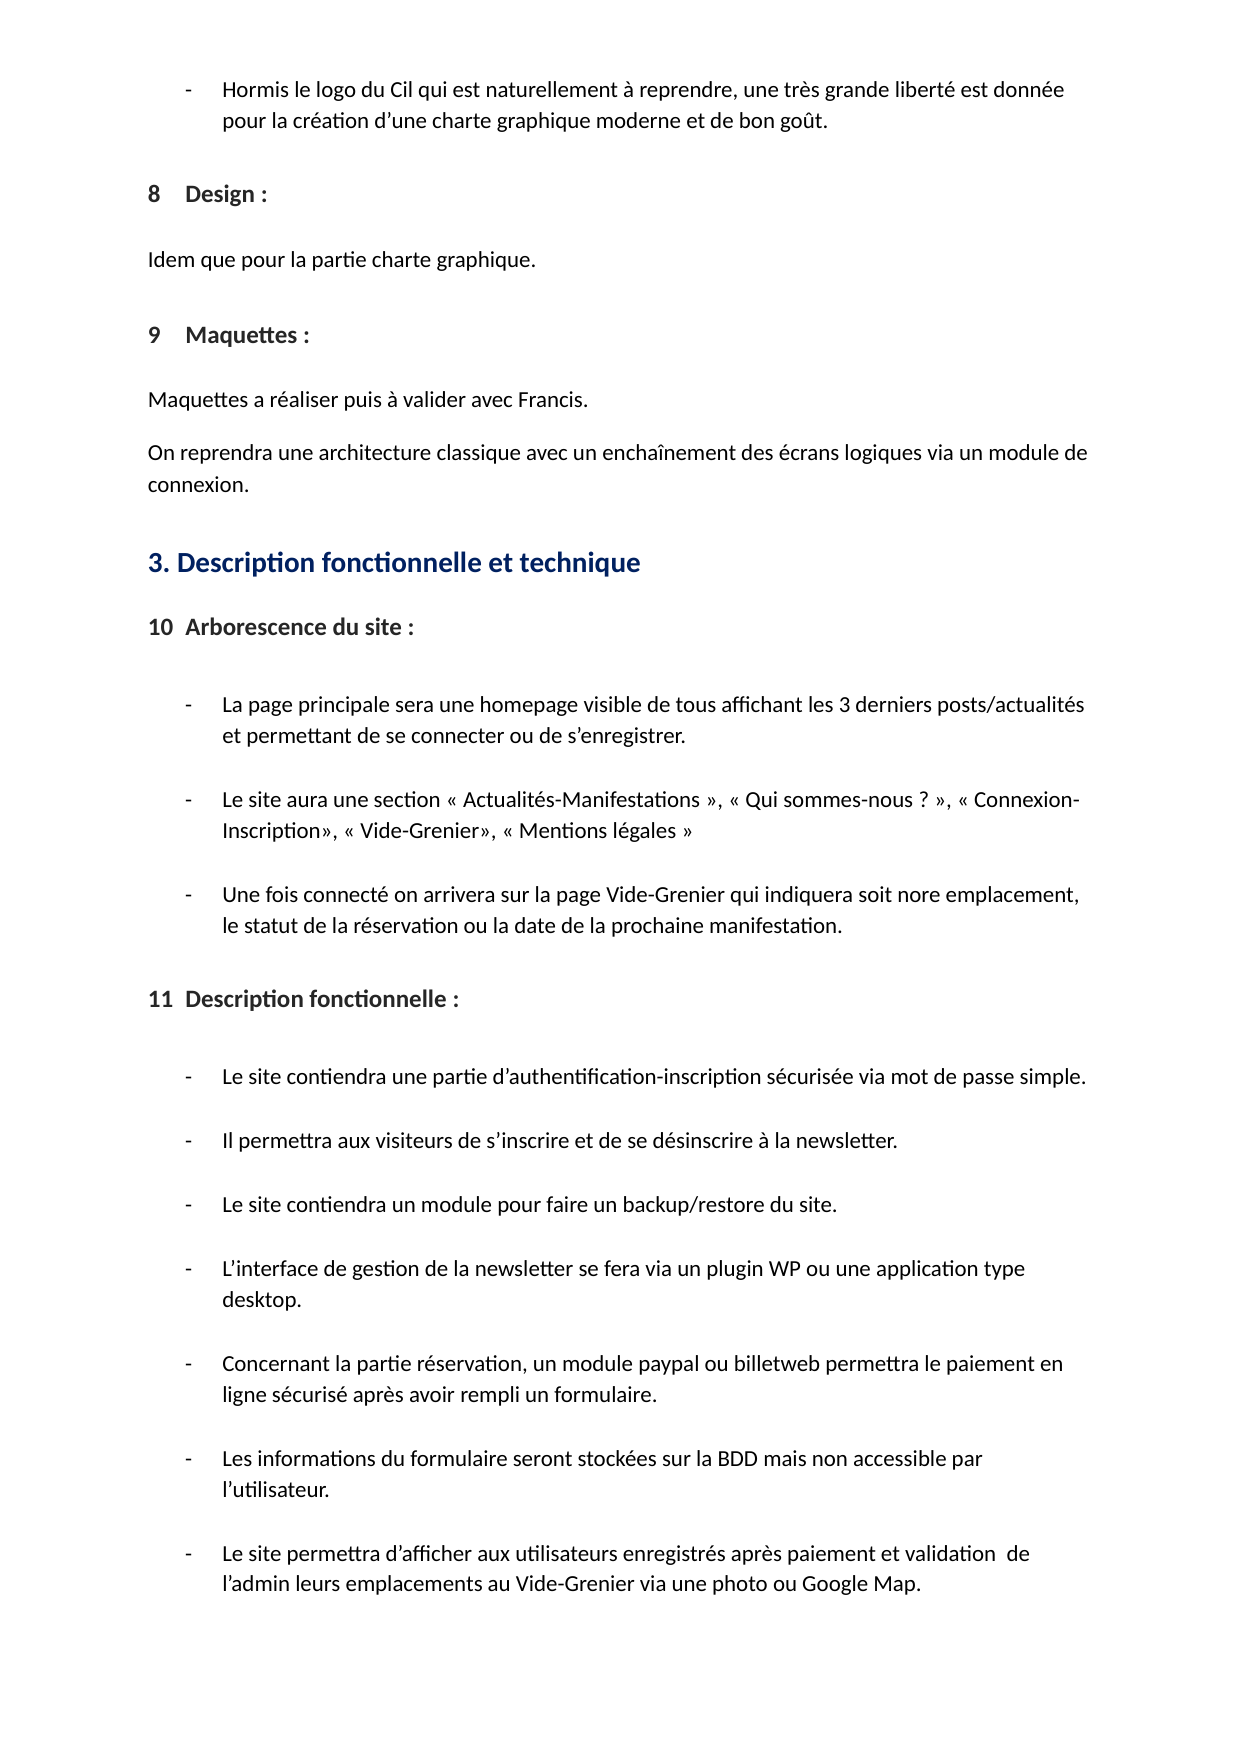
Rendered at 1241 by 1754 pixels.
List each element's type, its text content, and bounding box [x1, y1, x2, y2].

list Le site permettra d’afficher aux utilisateurs enregistrés après paiement et validation de l’admin leurs emplacements au Vide-Grenier via une photo ou Google Map. [185, 1539, 1093, 1597]
list Concernant la partie réservation, un module paypal ou billetweb permettra le paiement en ligne sécurisé après avoir rempli un formulaire. [185, 1349, 1093, 1408]
subtitle Design : [148, 178, 1093, 209]
list L’interface de gestion de la newsletter se fera via un plugin WP ou une application type desktop. [185, 1254, 1093, 1313]
list Le site contiendra une partie d’authentification-inscription sécurisée via mot de passe simple. [185, 1062, 1093, 1090]
list Le site contiendra un module pour faire un backup/restore du site. [185, 1190, 1093, 1218]
list La page principale sera une homepage visible de tous affichant les 3 derniers posts/actualités et permettant de se connecter ou de s’enregistrer. [185, 690, 1093, 749]
text Maquettes a réaliser puis à valider avec Francis. [148, 385, 1093, 413]
subtitle Arborescence du site : [148, 611, 1093, 642]
list Les informations du formulaire seront stockées sur la BDD mais non accessible par l’utilisateur. [185, 1444, 1093, 1503]
subtitle Maquettes : [148, 319, 1093, 349]
list Il permettra aux visiteurs de s’inscrire et de se désinscrire à la newsletter. [185, 1126, 1093, 1154]
text 3. Description fonctionnelle et technique [148, 544, 1093, 580]
text Idem que pour la partie charte graphique. [148, 245, 1093, 273]
text On reprendra une architecture classique avec un enchaînement des écrans logiques via un module de connexion. [148, 438, 1093, 499]
subtitle Description fonctionnelle : [148, 983, 1093, 1014]
list Le site aura une section « Actualités-Manifestations », « Qui sommes-nous ? », « Connexion-Inscription», « Vide-Grenier», « Mentions légales » [185, 785, 1093, 844]
list Une fois connecté on arrivera sur la page Vide-Grenier qui indiquera soit nore emplacement, le statut de la réservation ou la date de la prochaine manifestation. [185, 880, 1093, 939]
list Hormis le logo du Cil qui est naturellement à reprendre, une très grande liberté est donnée pour la création d’une charte graphique moderne et de bon goût. [185, 75, 1093, 134]
